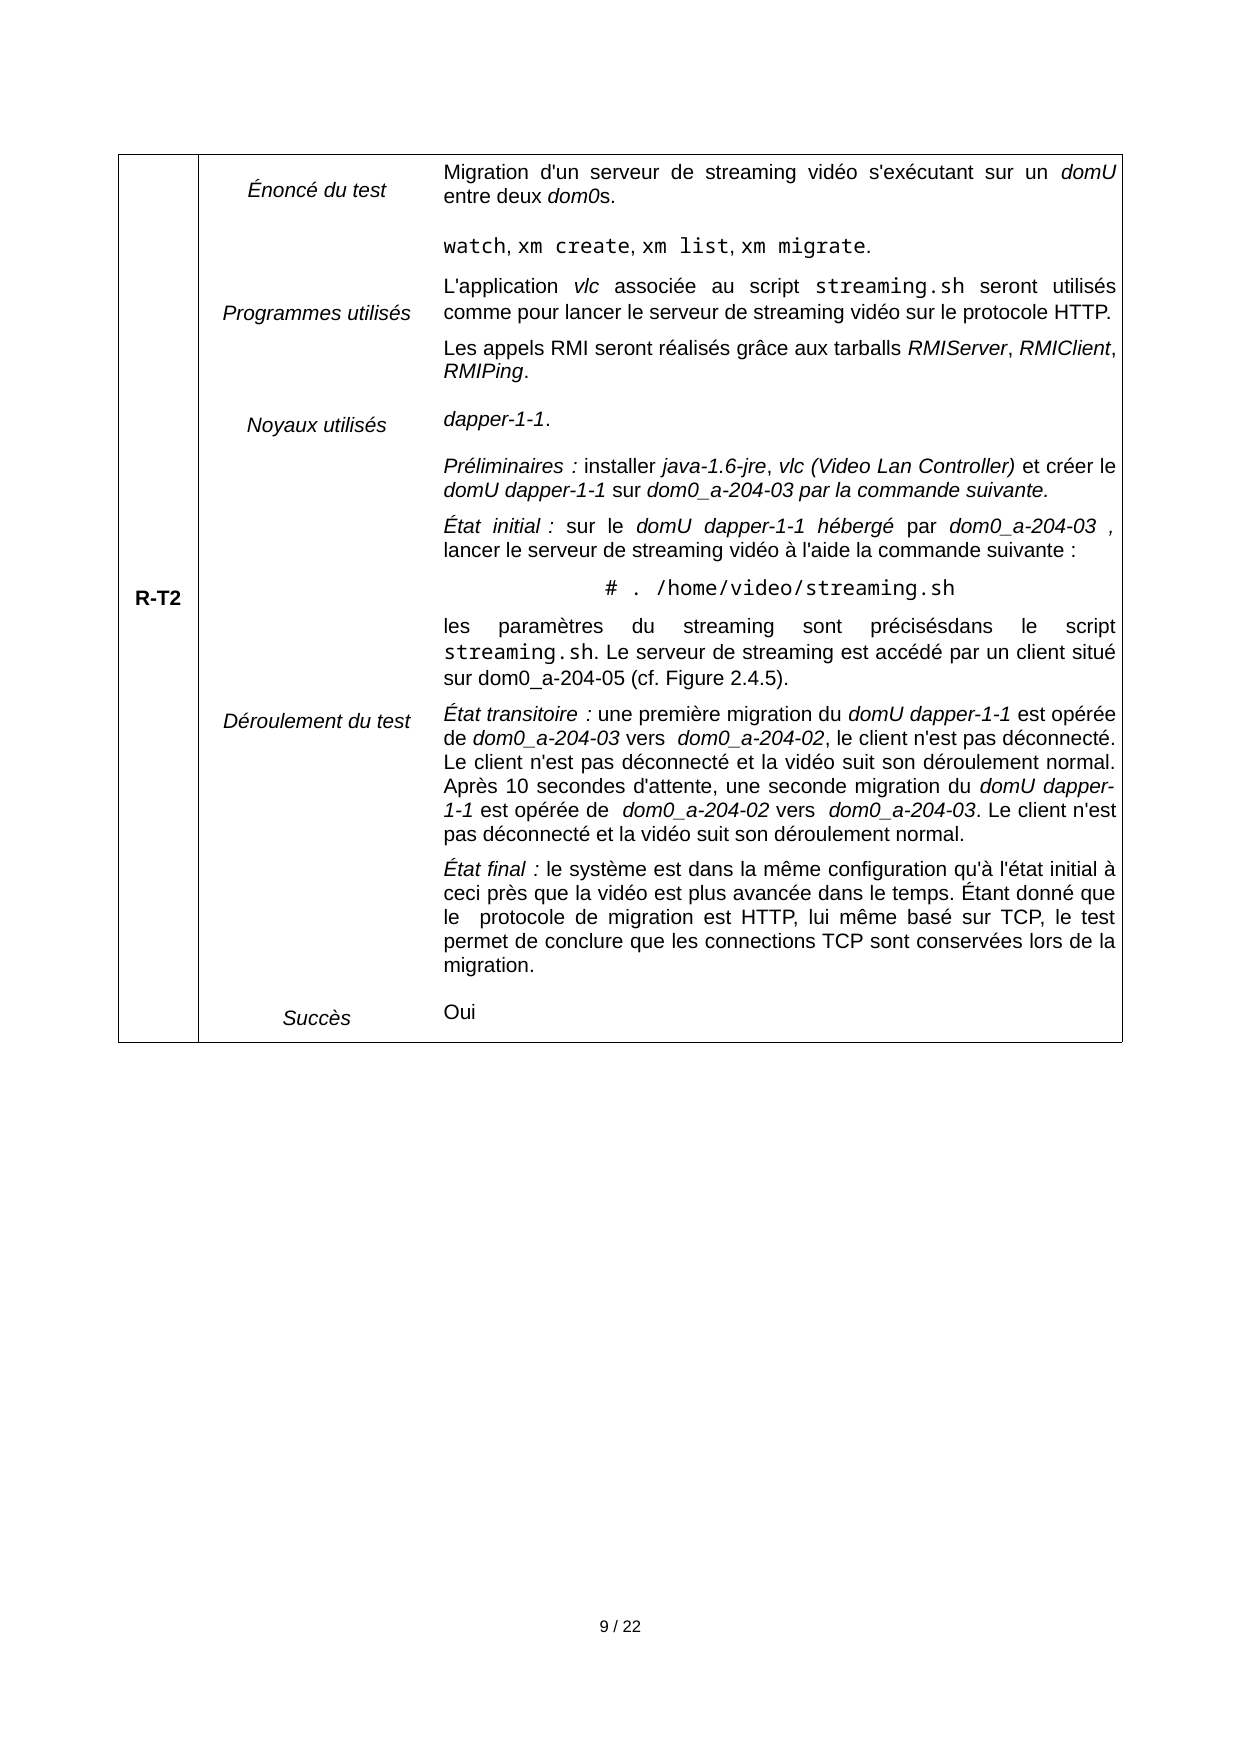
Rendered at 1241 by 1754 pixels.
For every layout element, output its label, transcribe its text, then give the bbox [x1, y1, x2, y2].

table_header R-T2 [119, 155, 198, 1042]
table_cell watch, xm create, xm list, xm migrate. L'application vlc associée au script streaming.sh seront utilisés comme pour lancer le serveur de streaming vidéo sur le protocole HTTP. Les appels RMI seront réalisés grâce aux tarballs RMIServer, RMIClient, RMIPing. [438, 225, 1122, 401]
table_cell dapper-1-1. [438, 401, 1122, 448]
table_cell Oui [438, 994, 1122, 1042]
table_cell Succès [199, 994, 438, 1042]
table_cell Programmes utilisés [199, 225, 438, 401]
table_header Migration d'un serveur de streaming vidéo s'exécutant sur un domU entre deux dom0s. [438, 155, 1122, 225]
table_cell Déroulement du test [199, 448, 438, 994]
table_header Énoncé du test [199, 155, 438, 225]
table_cell Préliminaires : installer java-1.6-jre, vlc (Video Lan Controller) et créer le domU dapper-1-1 sur dom0_a-204-03 par la commande suivante. État initial : sur le domU dapper-1-1 hébergé par dom0_a-204-03 , lancer le serveur de streaming vidéo à l'aide la commande suivante : # . /home/video/streaming.sh les paramètres du streaming sont précisésdans le script streaming.sh. Le serveur de streaming est accédé par un client situé sur dom0_a-204-05 (cf. Figure 2.4.5). État transitoire : une première migration du domU dapper-1-1 est opérée de dom0_a-204-03 vers dom0_a-204-02, le client n'est pas déconnecté. Le client n'est pas déconnecté et la vidéo suit son déroulement normal. Après 10 secondes d'attente, une seconde migration du domU dapper-1-1 est opérée de dom0_a-204-02 vers dom0_a-204-03. Le client n'est pas déconnecté et la vidéo suit son déroulement normal. État final : le système est dans la même configuration qu'à l'état initial à ceci près que la vidéo est plus avancée dans le temps. Étant donné que le protocole de migration est HTTP, lui même basé sur TCP, le test permet de conclure que les connections TCP sont conservées lors de la migration. [438, 448, 1122, 994]
table_cell Noyaux utilisés [199, 401, 438, 448]
